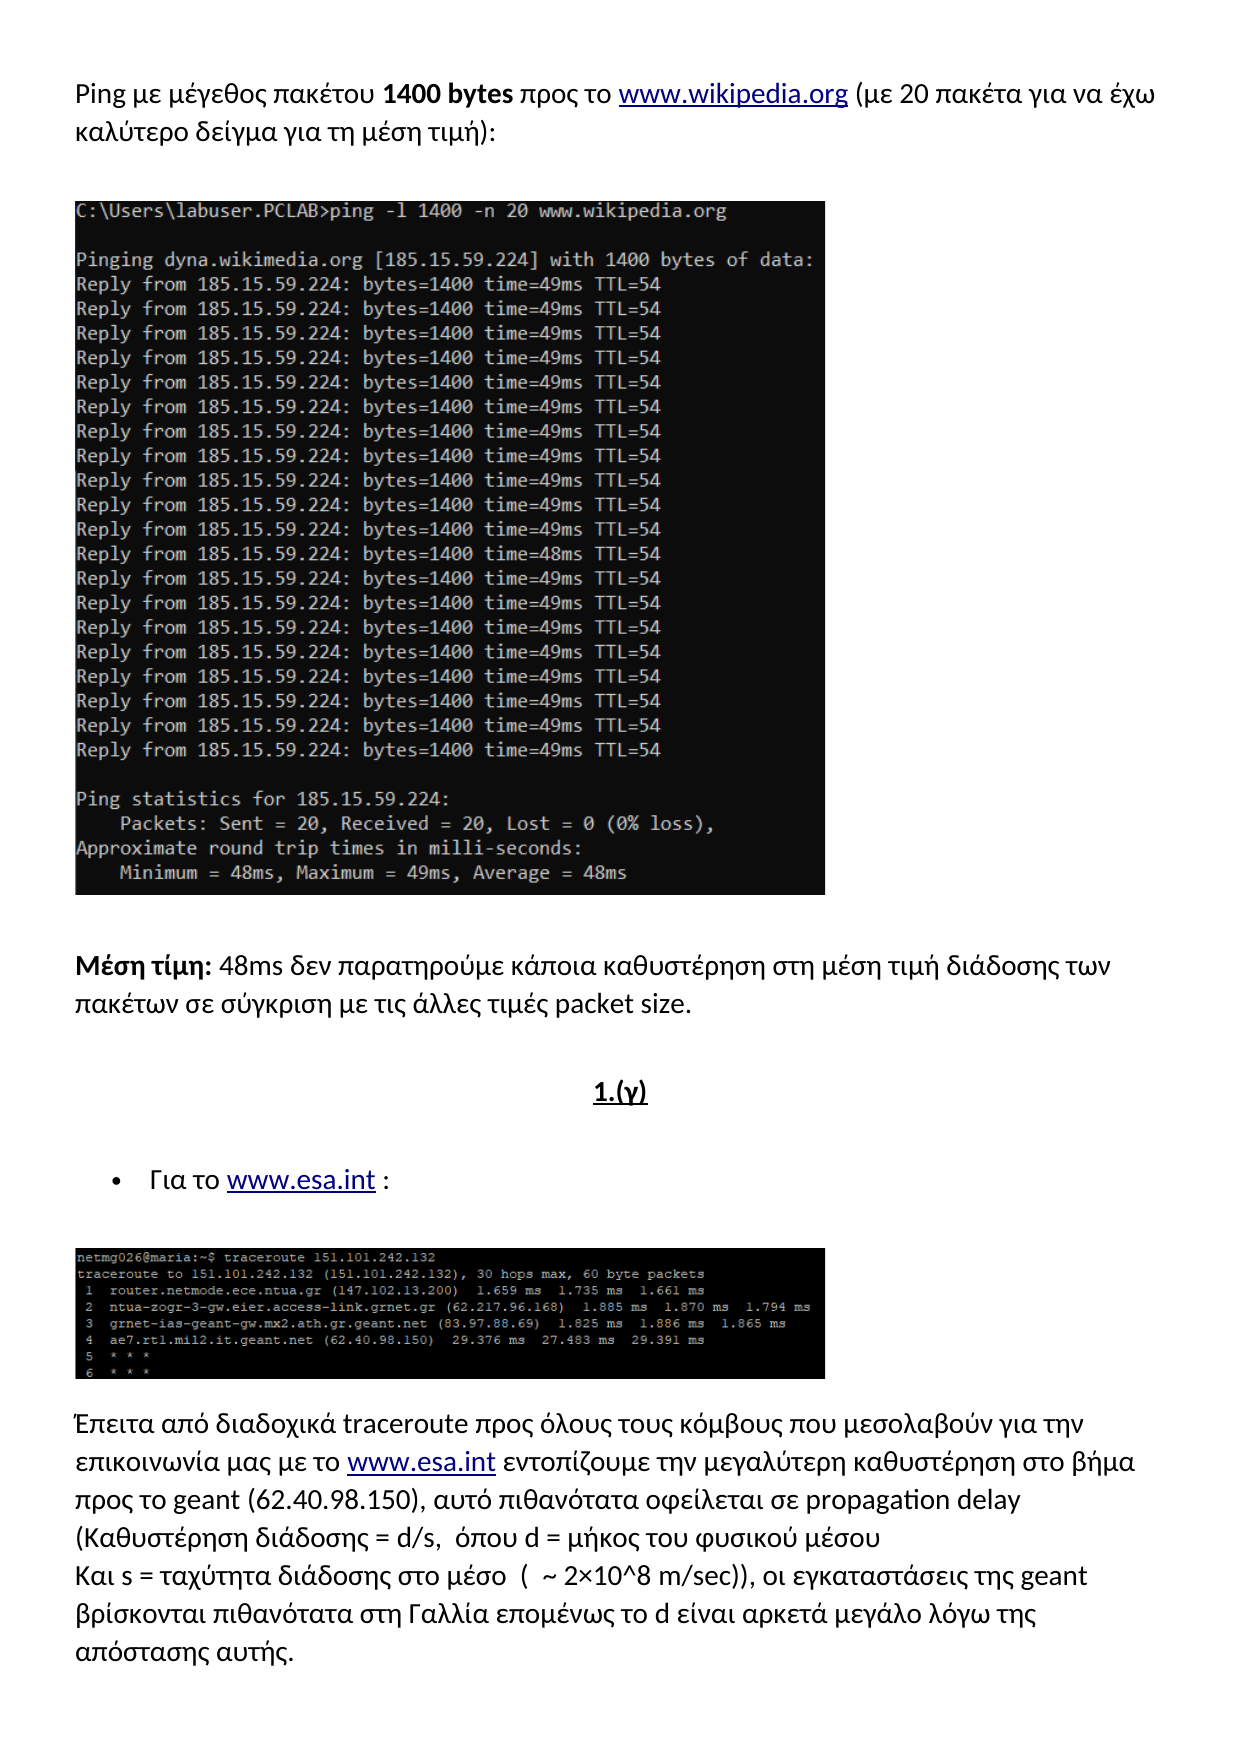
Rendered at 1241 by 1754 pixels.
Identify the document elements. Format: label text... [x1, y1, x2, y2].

text Έπειτα από διαδοχικά traceroute προς όλους τους κόμβους που μεσολαβούν για την επικοινωνία μας με το www.esa.int εντοπίζουμε την μεγαλύτερη καθυστέρηση στο βήμα προς το geant (62.40.98.150), αυτό πιθανότατα οφείλεται σε propagation delay (Καθυστέρηση διάδοσης = d/s, όπου d = μήκος του φυσικού μέσου [75, 1405, 1165, 1555]
text Μέση τίμη: 48ms δεν παρατηρούμε κάποια καθυστέρηση στη μέση τιμή διάδοσης των πακέτων σε σύγκριση με τις άλλες τιμές packet size. [75, 947, 1165, 1020]
list Για το www.esa.int : [112, 1161, 1165, 1196]
text 1.(γ) [75, 1073, 1165, 1108]
text Και s = ταχύτητα διάδοσης στο μέσο ( ~ 2×10^8 m/sec)), οι εγκαταστάσεις της geant βρίσκονται πιθανότατα στη Γαλλία επομένως το d είναι αρκετά μεγάλο λόγω της απόστασης αυτής. [75, 1557, 1165, 1669]
text Ping με μέγεθος πακέτου 1400 bytes προς το www.wikipedia.org (με 20 πακέτα για να έχω καλύτερο δείγμα για τη μέση τιμή): [75, 75, 1165, 149]
